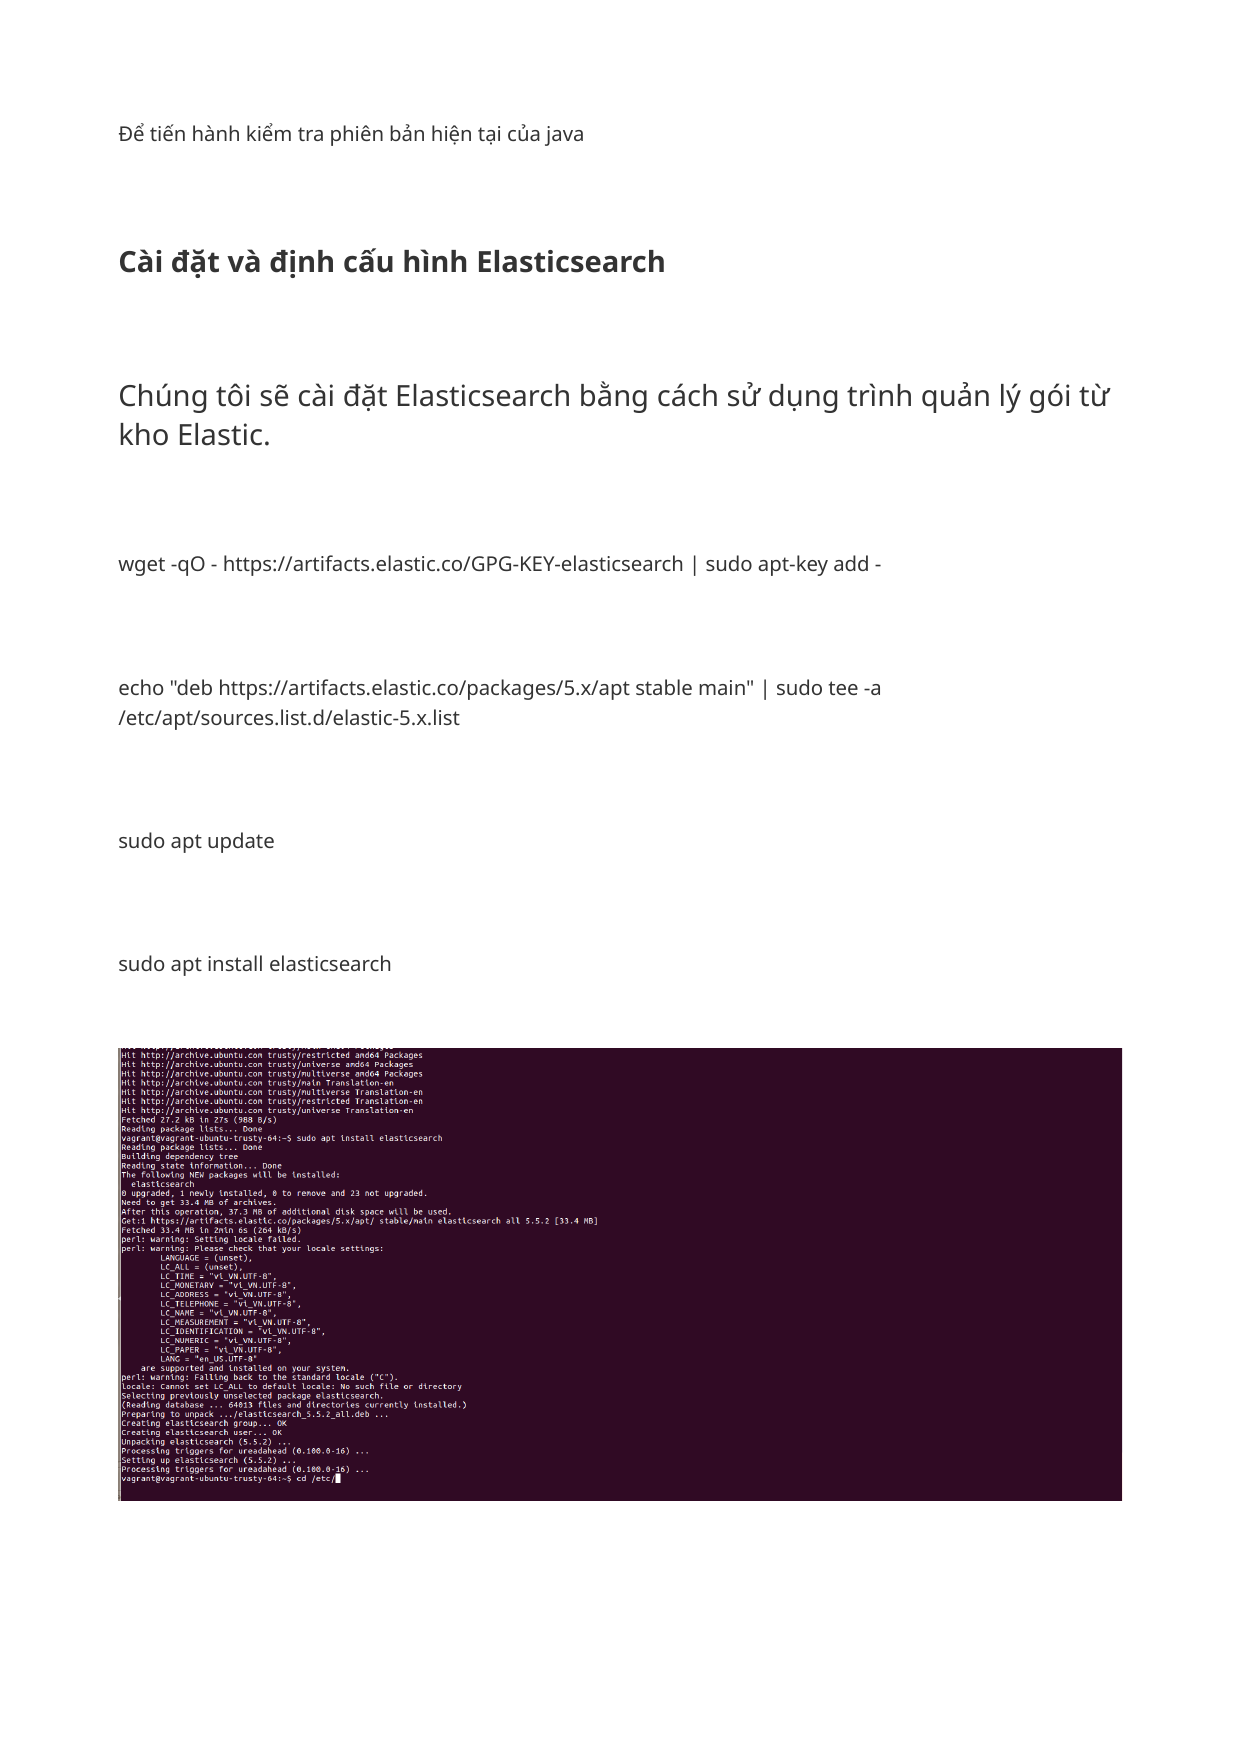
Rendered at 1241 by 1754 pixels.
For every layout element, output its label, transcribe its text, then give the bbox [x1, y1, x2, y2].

text sudo apt update [118, 825, 1122, 854]
text echo "deb https://artifacts.elastic.co/packages/5.x/apt stable main" | sudo tee -a /etc/apt/sources.list.d/elastic-5.x.list [118, 672, 1122, 731]
text sudo apt install elasticsearch [118, 948, 1122, 978]
picture [118, 1048, 1123, 1501]
text wget -qO - https://artifacts.elastic.co/GPG-KEY-elasticsearch | sudo apt-key add - [118, 548, 1122, 578]
text Cài đặt và định cấu hình Elasticsearch [118, 242, 1122, 281]
text Để tiến hành kiểm tra phiên bản hiện tại của java [118, 118, 1122, 148]
text Chúng tôi sẽ cài đặt Elasticsearch bằng cách sử dụng trình quản lý gói từ kho Elastic. [118, 375, 1122, 454]
